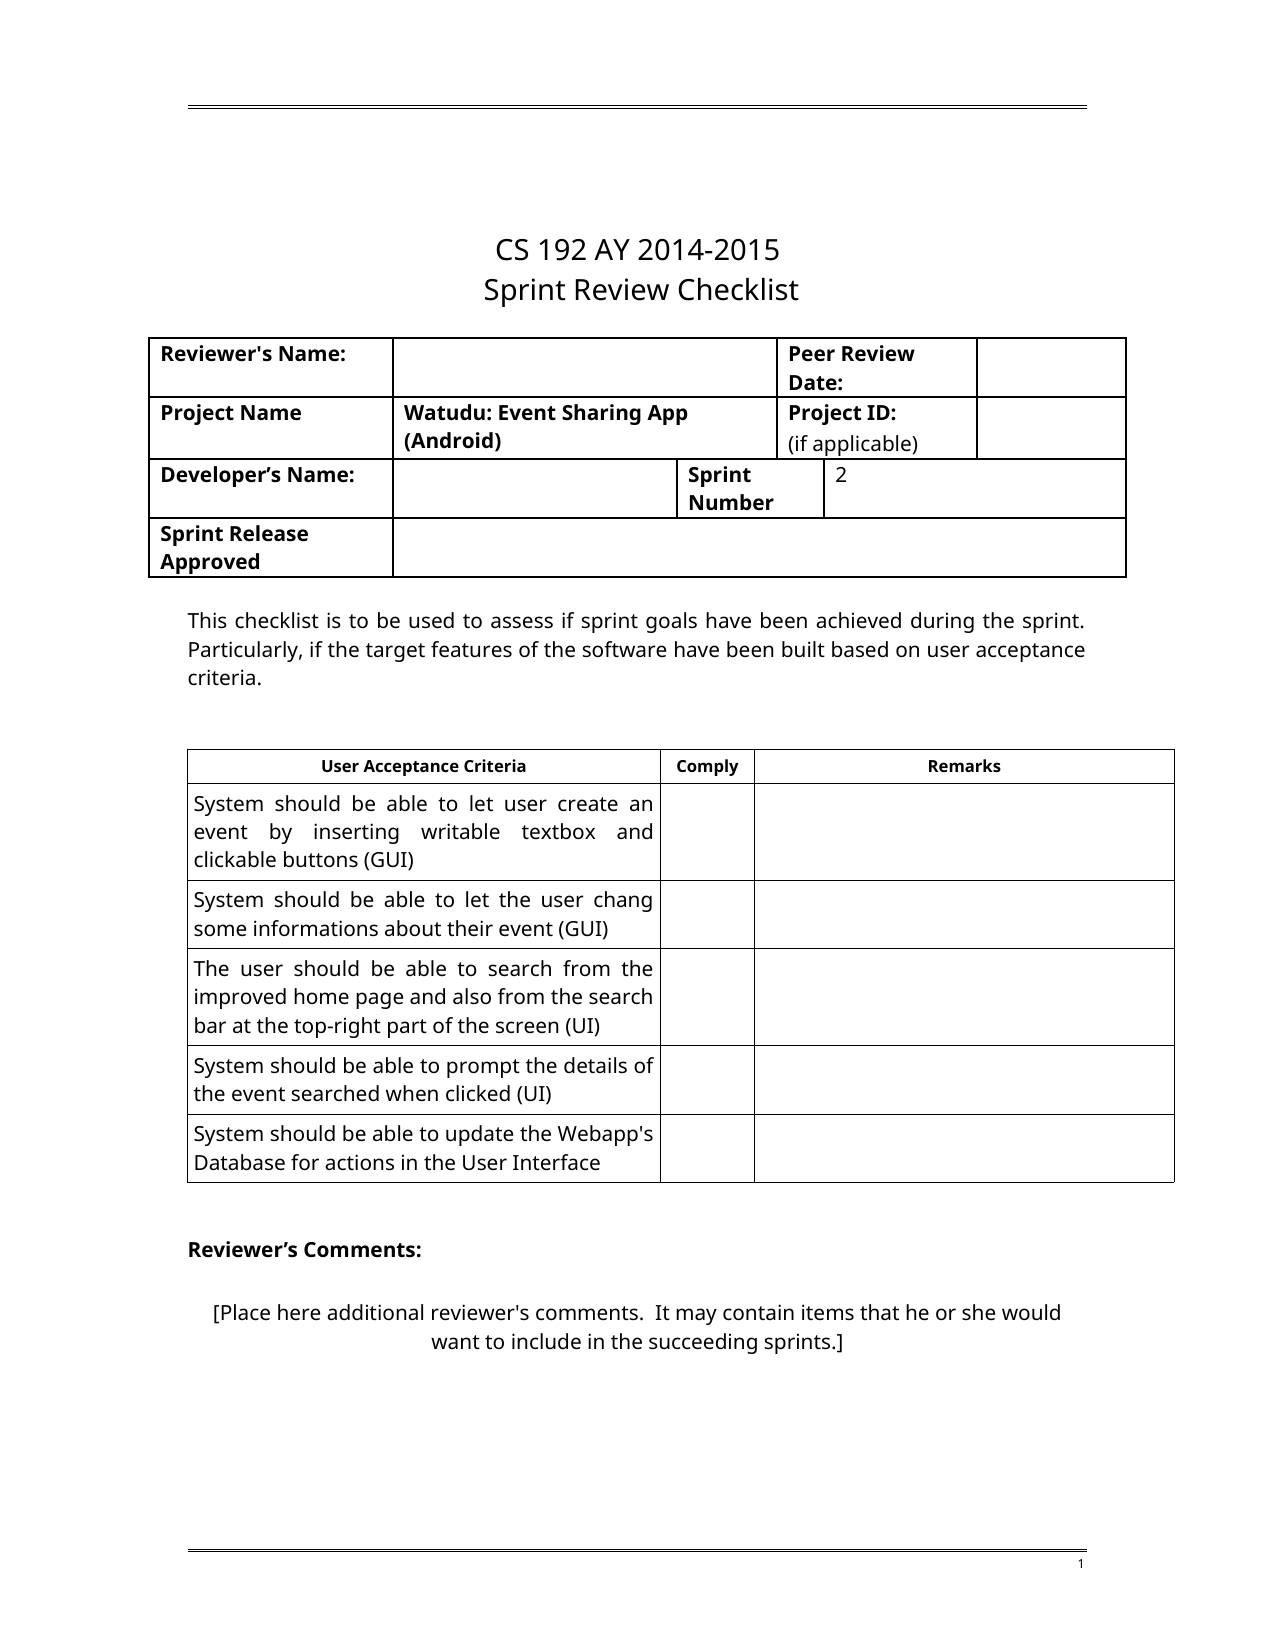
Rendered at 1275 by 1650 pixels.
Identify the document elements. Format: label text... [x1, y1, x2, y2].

table_cell Project Name [150, 398, 392, 458]
table_cell [755, 1115, 1174, 1182]
table_cell [661, 949, 754, 1045]
table_header Remarks [755, 750, 1174, 783]
table_cell Sprint Release Approved [150, 519, 392, 576]
table_cell [755, 784, 1174, 880]
table_cell System should be able to update the Webapp's Database for actions in the User Interface [188, 1115, 660, 1182]
table_cell Sprint Number [678, 460, 823, 517]
table_cell [394, 519, 1125, 576]
table_cell Watudu: Event Sharing App (Android) [394, 398, 776, 458]
table_cell System should be able to prompt the details of the event searched when clicked (UI) [188, 1046, 660, 1113]
table_header [394, 339, 776, 396]
table_cell System should be able to let the user chang some informations about their event (GUI) [188, 881, 660, 948]
table_cell 2 [825, 460, 1125, 517]
table_cell [755, 881, 1174, 948]
table_cell [755, 949, 1174, 1045]
table_header Reviewer's Name: [150, 339, 392, 396]
table_cell (if applicable) [778, 428, 976, 458]
table_header User Acceptance Criteria [188, 750, 660, 783]
table_header Peer Review Date: [778, 339, 976, 396]
table_cell [661, 1046, 754, 1113]
table_cell Project ID: [778, 398, 976, 427]
table_cell [755, 1046, 1174, 1113]
table_cell [661, 1115, 754, 1182]
table_cell [394, 460, 676, 517]
table_cell The user should be able to search from the improved home page and also from the search bar at the top-right part of the screen (UI) [188, 949, 660, 1045]
text [Place here additional reviewer's comments. It may contain items that he or she would want to include in the succeeding sprints.] [187, 1298, 1087, 1355]
subtitle Reviewer’s Comments: [187, 1235, 1087, 1292]
text This checklist is to be used to assess if sprint goals have been achieved during the sprint. Particularly, if the target features of the software have been built based on user acceptance criteria. [187, 606, 1087, 692]
text CS 192 AY 2014-2015 [187, 229, 1087, 269]
table_header [978, 339, 1125, 396]
table_cell Developer’s Name: [150, 460, 392, 517]
table_cell [978, 398, 1125, 458]
table_cell [661, 784, 754, 880]
table_cell [661, 881, 754, 948]
text Sprint Review Checklist [187, 269, 1087, 309]
table_header Comply [661, 750, 754, 783]
table_cell System should be able to let user create an event by inserting writable textbox and clickable buttons (GUI) [188, 784, 660, 880]
